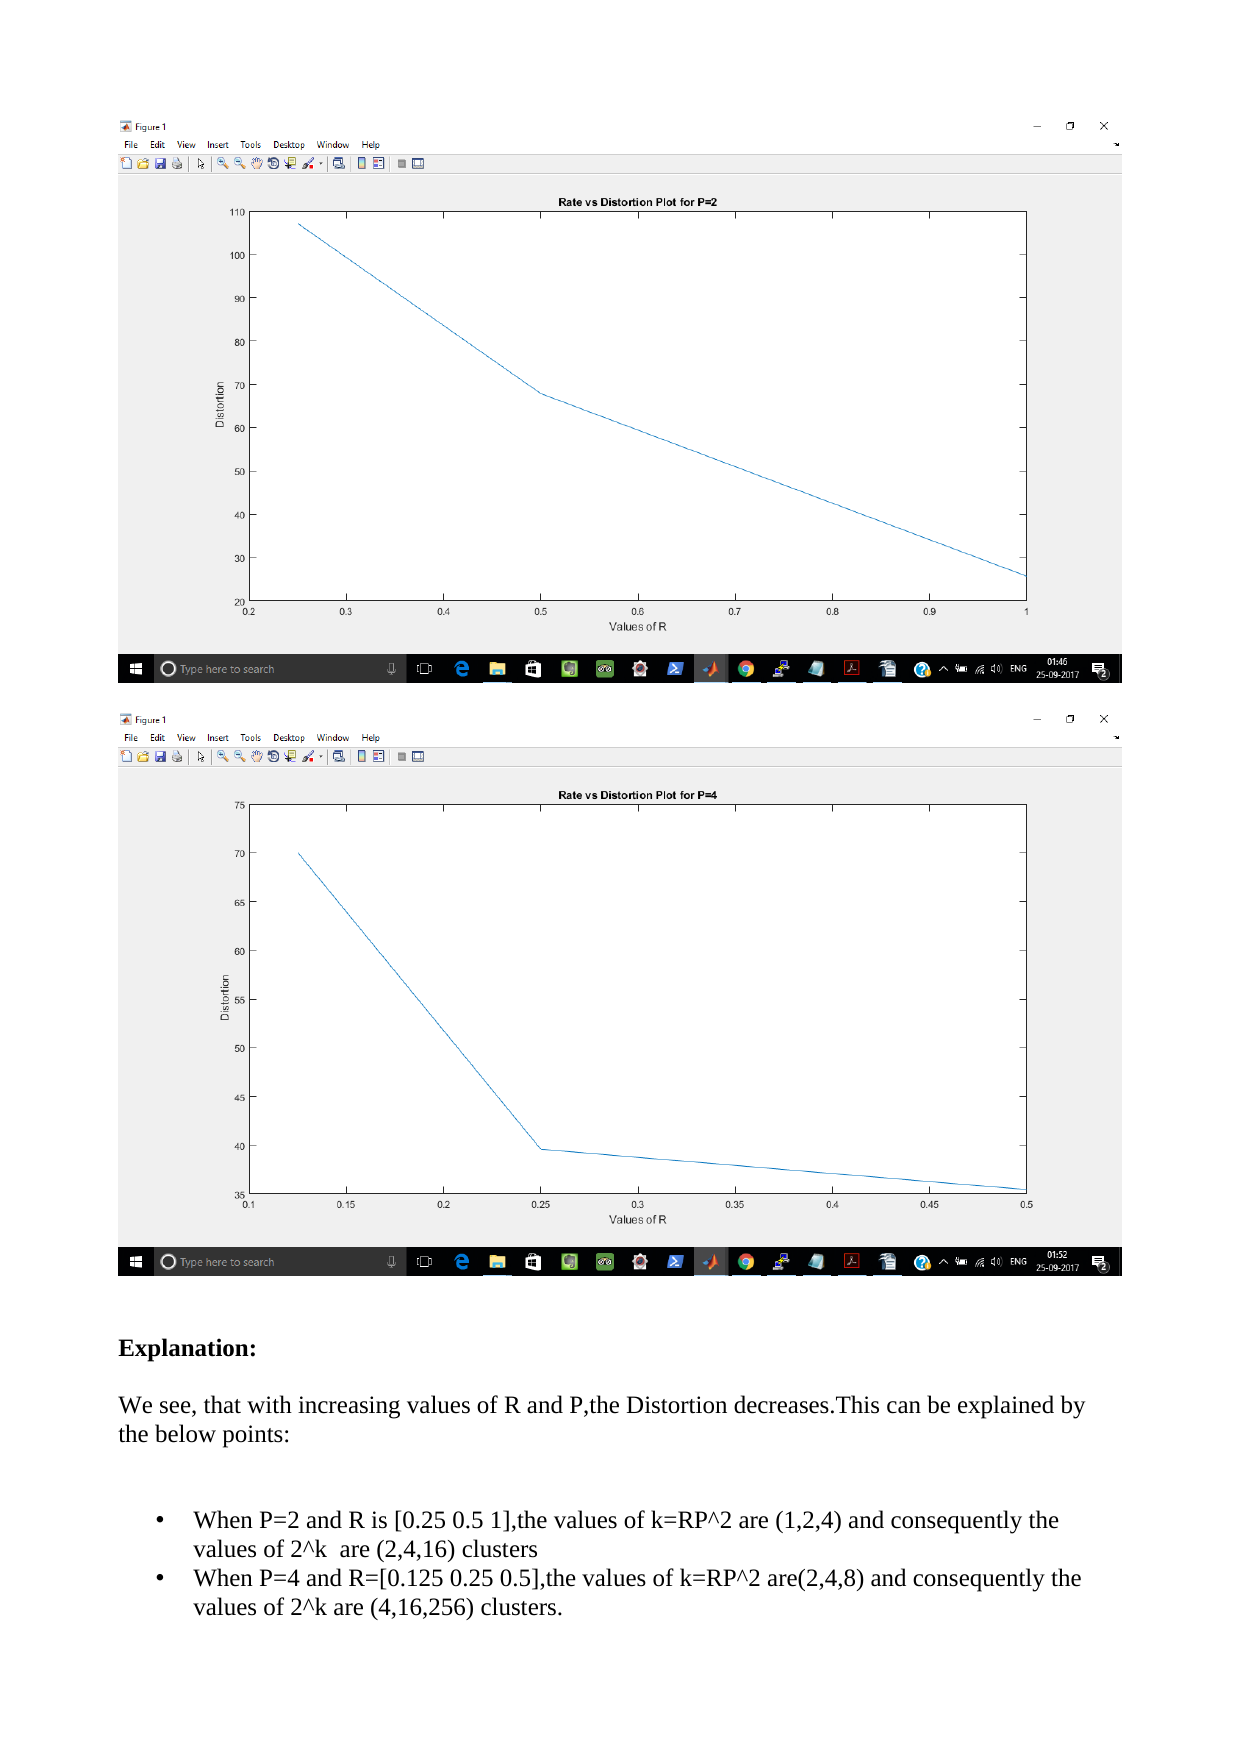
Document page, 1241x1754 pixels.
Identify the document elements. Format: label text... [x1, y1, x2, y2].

list When P=4 and R=[0.125 0.25 0.5],the values of k=RP^2 are(2,4,8) and consequently the values of 2^k are (4,16,256) clusters. [156, 1563, 1122, 1621]
picture [118, 118, 1122, 683]
text Explanation: [118, 1333, 1122, 1362]
picture [118, 711, 1122, 1276]
list When P=2 and R is [0.25 0.5 1],the values of k=RP^2 are (1,2,4) and consequently the values of 2^k are (2,4,16) clusters [156, 1506, 1122, 1563]
text We see, that with increasing values of R and P,the Distortion decreases.This can be explained by the below points: [118, 1391, 1122, 1448]
